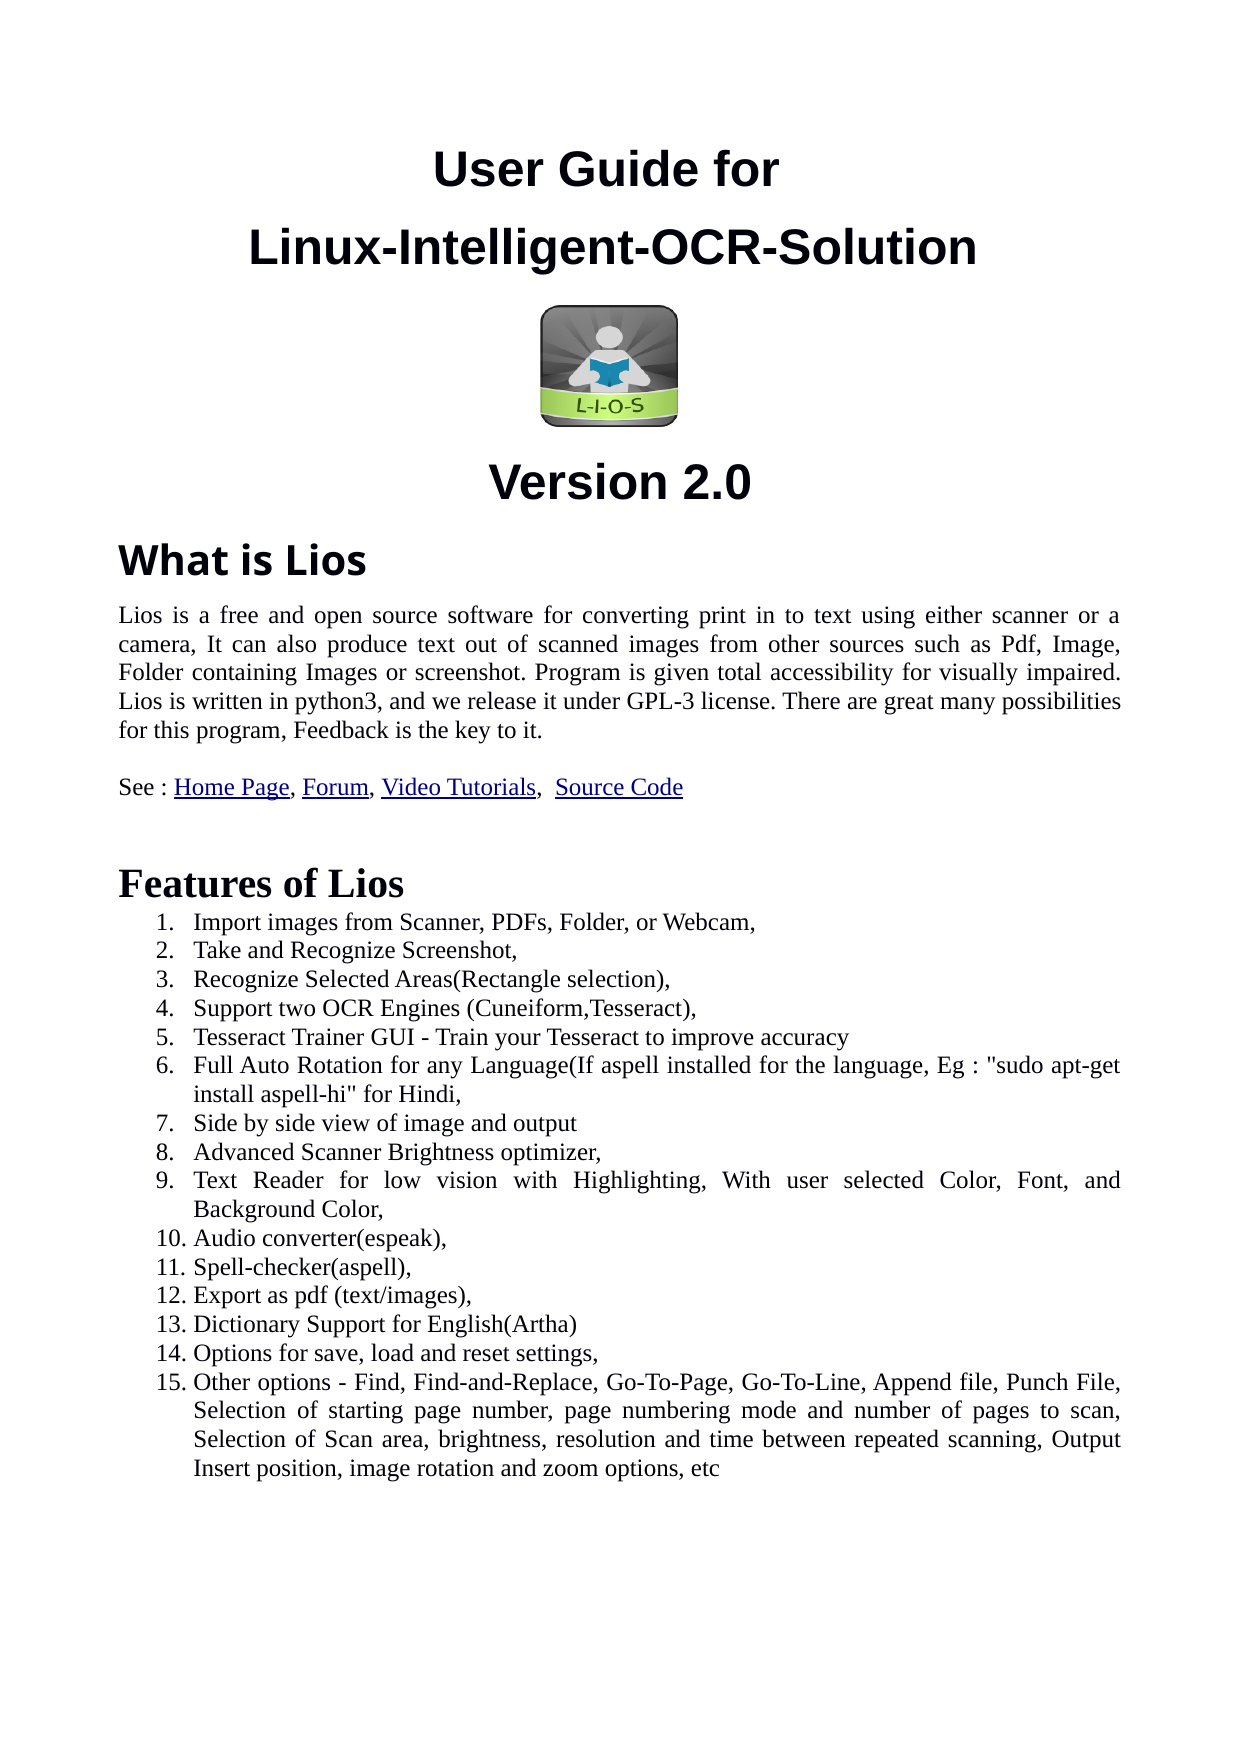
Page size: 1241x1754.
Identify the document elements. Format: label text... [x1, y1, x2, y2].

list Options for save, load and reset settings, [156, 1338, 1122, 1367]
subtitle Linux-Intelligent-OCR-Solution [118, 217, 1122, 275]
subtitle Version 2.0 [118, 452, 1122, 510]
list Dictionary Support for English(Artha) [156, 1309, 1122, 1338]
list Side by side view of image and output [156, 1108, 1122, 1137]
subtitle What is Lios [118, 531, 1122, 587]
list Import images from Scanner, PDFs, Folder, or Webcam, [156, 907, 1122, 935]
text Lios is a free and open source software for converting print in to text using either scanner or a camera, It can also produce text out of scanned images from other sources such as Pdf, Image, Folder containing Images or screenshot. Program is given total accessibility for visually impaired. Lios is written in python3, and we release it under GPL-3 license. There are great many possibilities for this program, Feedback is the key to it. [118, 600, 1122, 744]
list Recognize Selected Areas(Rectangle selection), [156, 964, 1122, 993]
list Support two OCR Engines (Cuneiform,Tesseract), [156, 993, 1122, 1022]
list See : Home Page, Forum, Video Tutorials, Source Code [118, 772, 1122, 801]
picture [540, 305, 678, 427]
list Export as pdf (text/images), [156, 1280, 1122, 1309]
list Tesseract Trainer GUI - Train your Tesseract to improve accuracy [156, 1022, 1122, 1050]
subtitle User Guide for [118, 139, 1122, 196]
list Spell-checker(aspell), [156, 1252, 1122, 1280]
text Features of Lios [118, 859, 1122, 907]
list Full Auto Rotation for any Language(If aspell installed for the language, Eg : "sudo apt-get install aspell-hi" for Hindi, [156, 1050, 1122, 1108]
list Other options - Find, Find-and-Replace, Go-To-Page, Go-To-Line, Append file, Punch File, Selection of starting page number, page numbering mode and number of pages to scan, Selection of Scan area, brightness, resolution and time between repeated scanning, Output Insert position, image rotation and zoom options, etc [156, 1367, 1122, 1482]
list Advanced Scanner Brightness optimizer, [156, 1137, 1122, 1165]
list Text Reader for low vision with Highlighting, With user selected Color, Font, and Background Color, [156, 1165, 1122, 1223]
list Audio converter(espeak), [156, 1223, 1122, 1252]
list Take and Recognize Screenshot, [156, 935, 1122, 964]
